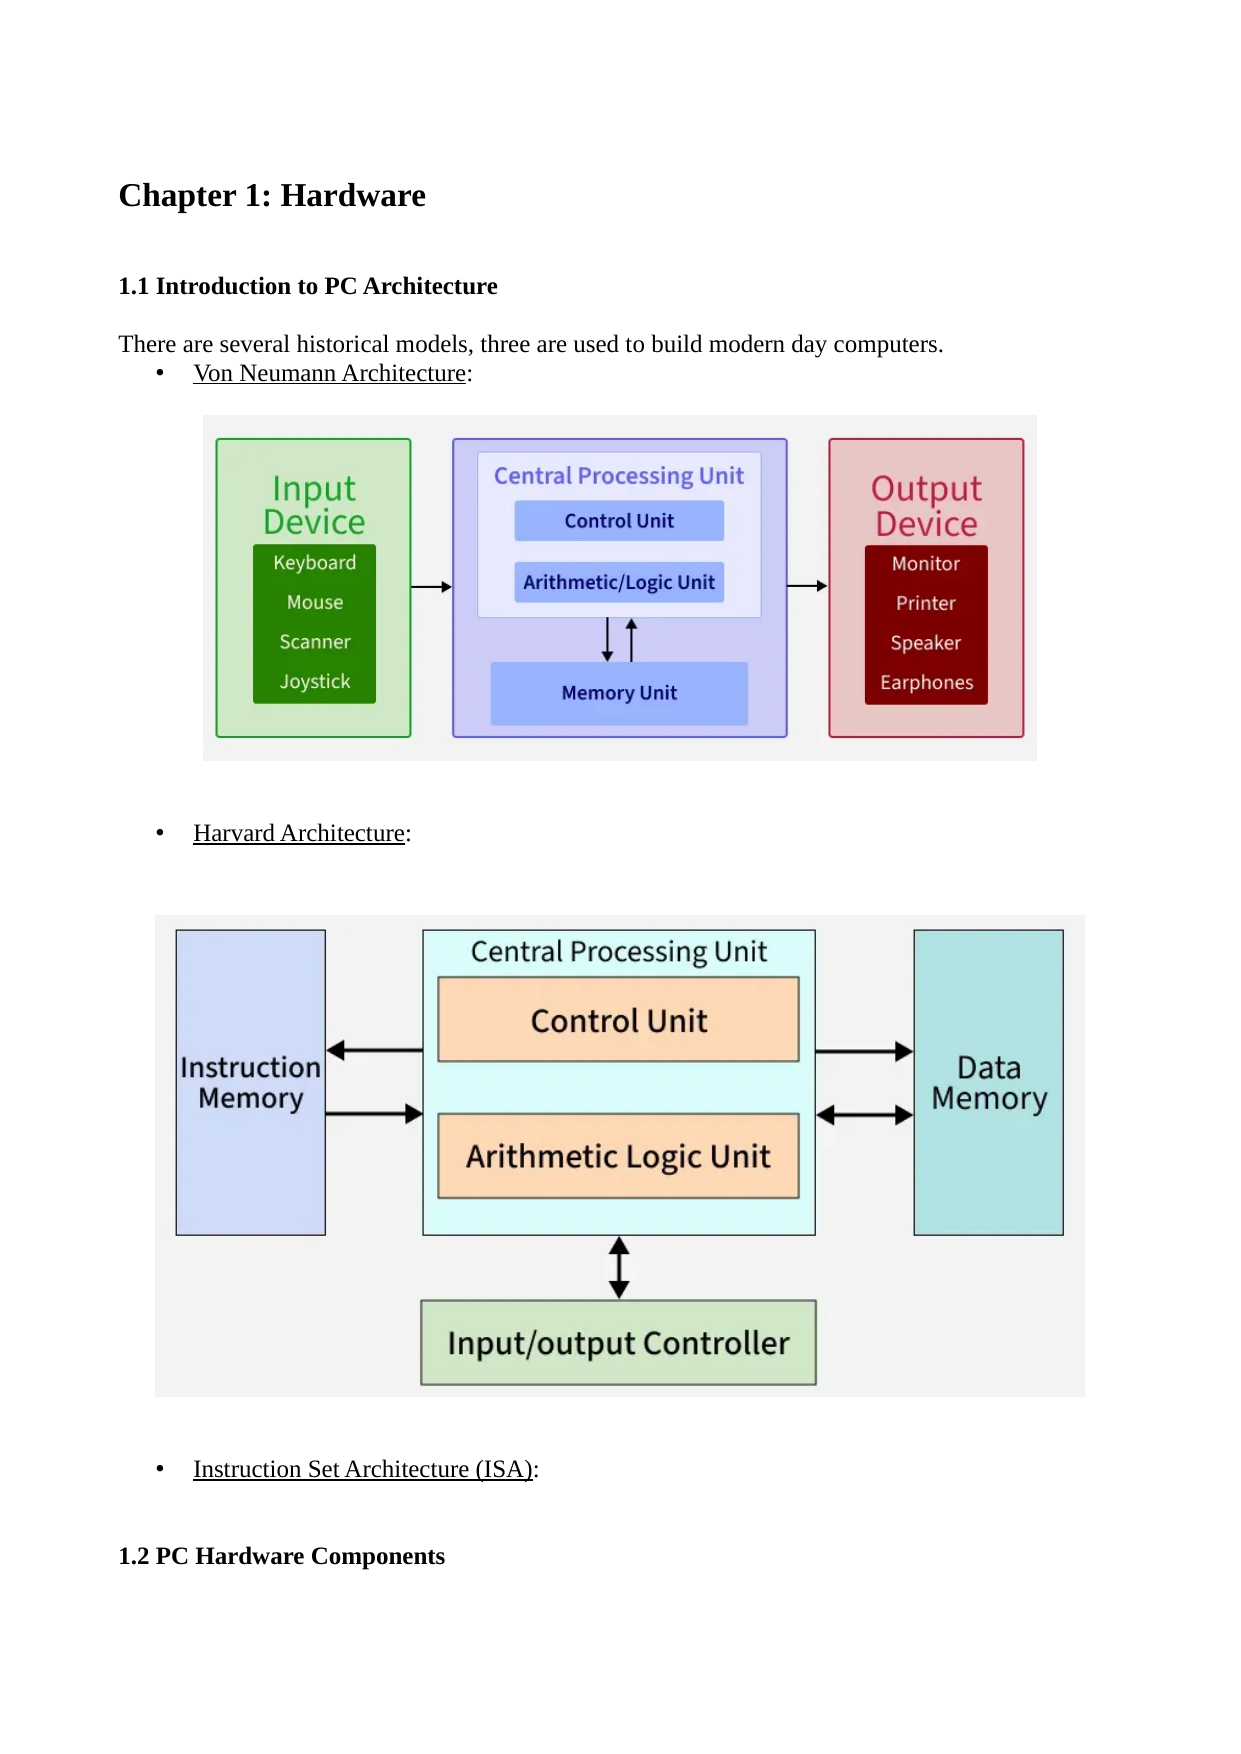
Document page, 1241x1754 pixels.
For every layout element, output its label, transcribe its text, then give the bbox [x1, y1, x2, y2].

text There are several historical models, three are used to build modern day computers. [118, 329, 1122, 358]
list Instruction Set Architecture (ISA): [156, 1454, 1122, 1483]
list Harvard Architecture: [156, 818, 1122, 847]
list Von Neumann Architecture: [156, 358, 1122, 386]
text 1.2 PC Hardware Components [118, 1541, 1122, 1569]
picture [155, 915, 1085, 1397]
text Chapter 1: Hardware [118, 176, 1122, 214]
text 1.1 Introduction to PC Architecture [118, 271, 1122, 300]
picture [203, 415, 1038, 761]
